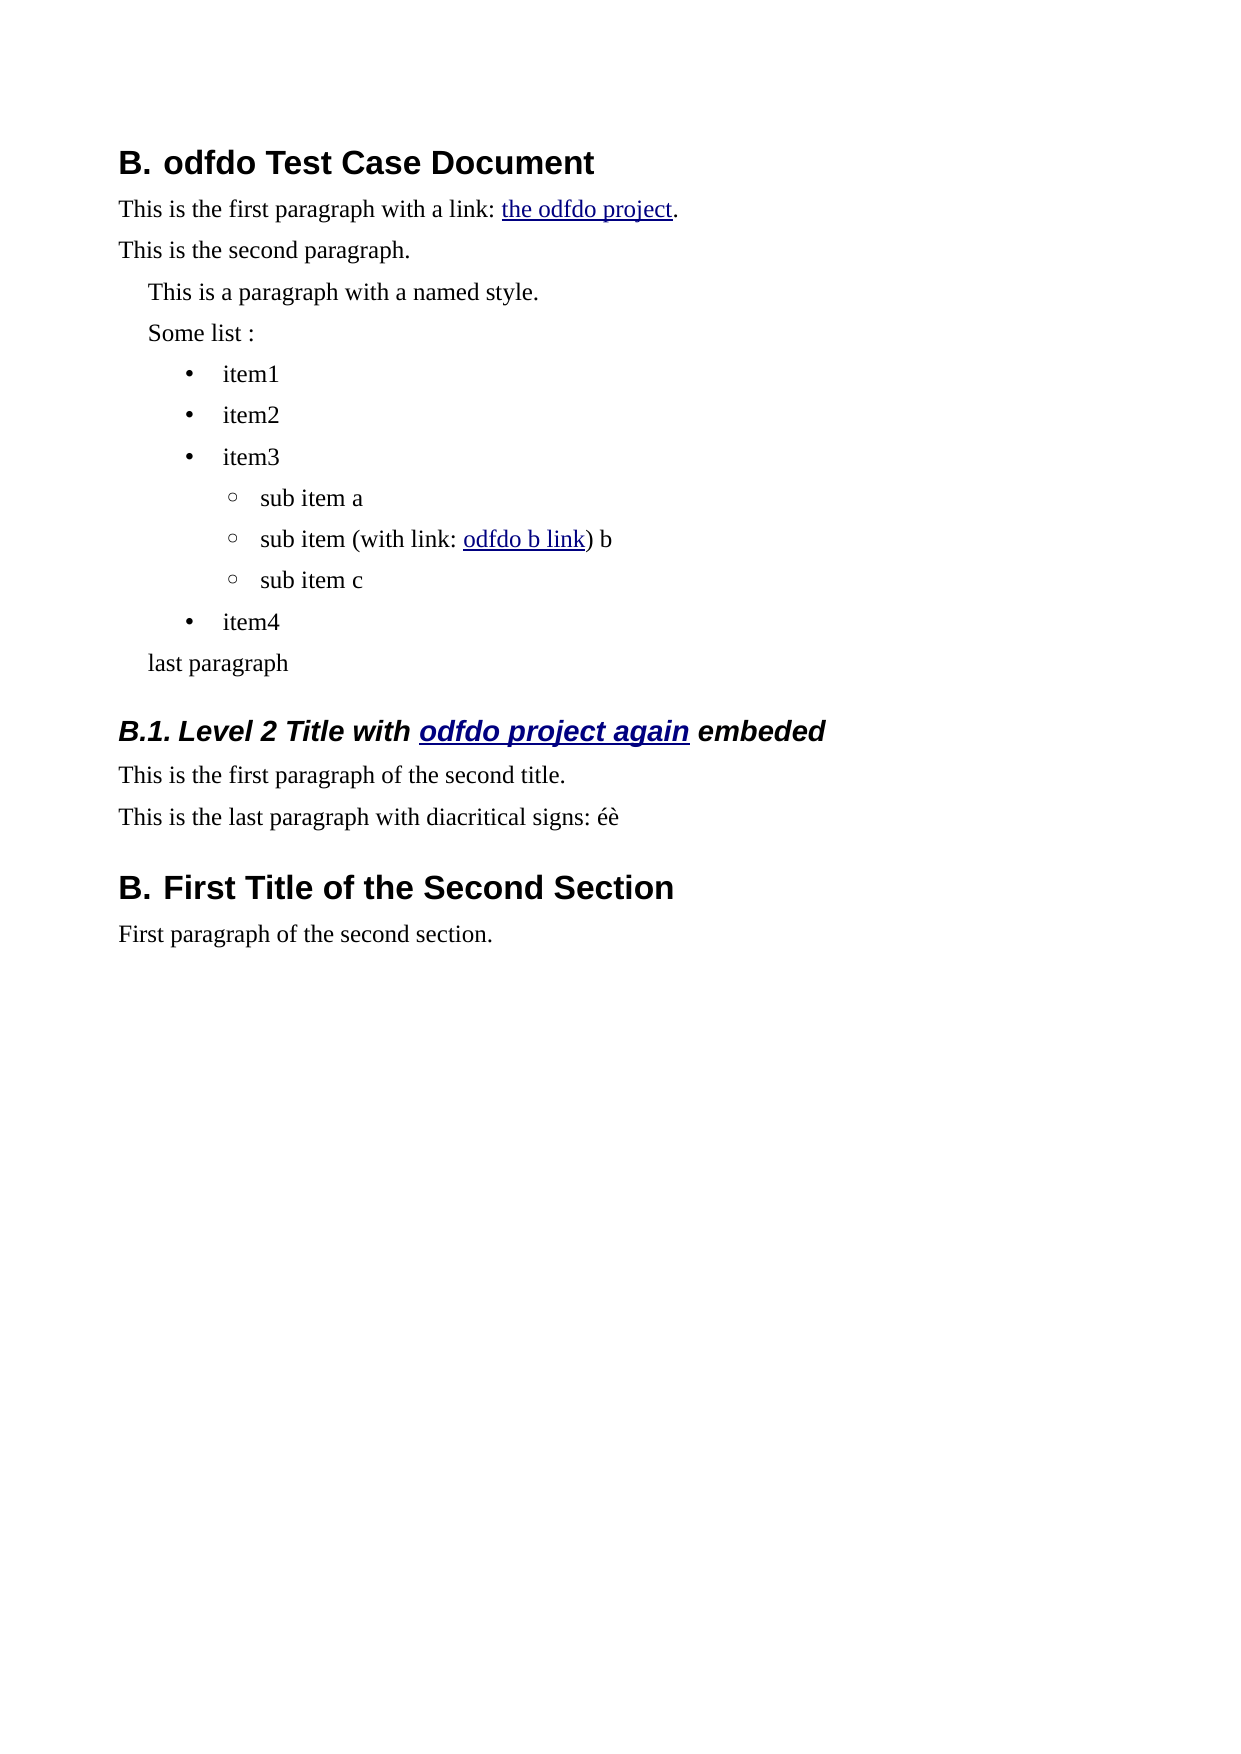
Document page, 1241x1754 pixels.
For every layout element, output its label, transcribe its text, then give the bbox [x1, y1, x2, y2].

text last paragraph [148, 648, 1122, 677]
list item3 [185, 442, 1122, 471]
list sub item (with link: odfdo b link) b [223, 524, 1122, 553]
list item2 [185, 401, 1122, 429]
text First paragraph of the second section. [118, 919, 1122, 948]
list sub item a [223, 483, 1122, 512]
text This is the last paragraph with diacritical signs: éè [118, 802, 1122, 830]
list item1 [185, 359, 1122, 388]
subtitle odfdo Test Case Document [118, 143, 1122, 182]
text This is a paragraph with a named style. [148, 277, 1122, 306]
text This is the second paragraph. [118, 236, 1122, 264]
subtitle First Title of the Second Section [118, 868, 1122, 906]
text Some list : [148, 318, 1122, 347]
text This is the first paragraph with a link: the odfdo project. [118, 194, 1122, 223]
list sub item c [223, 566, 1122, 594]
list item4 [185, 607, 1122, 636]
text This is the first paragraph of the second title. [118, 760, 1122, 789]
subtitle Level 2 Title with odfdo project again embeded [118, 714, 1122, 748]
